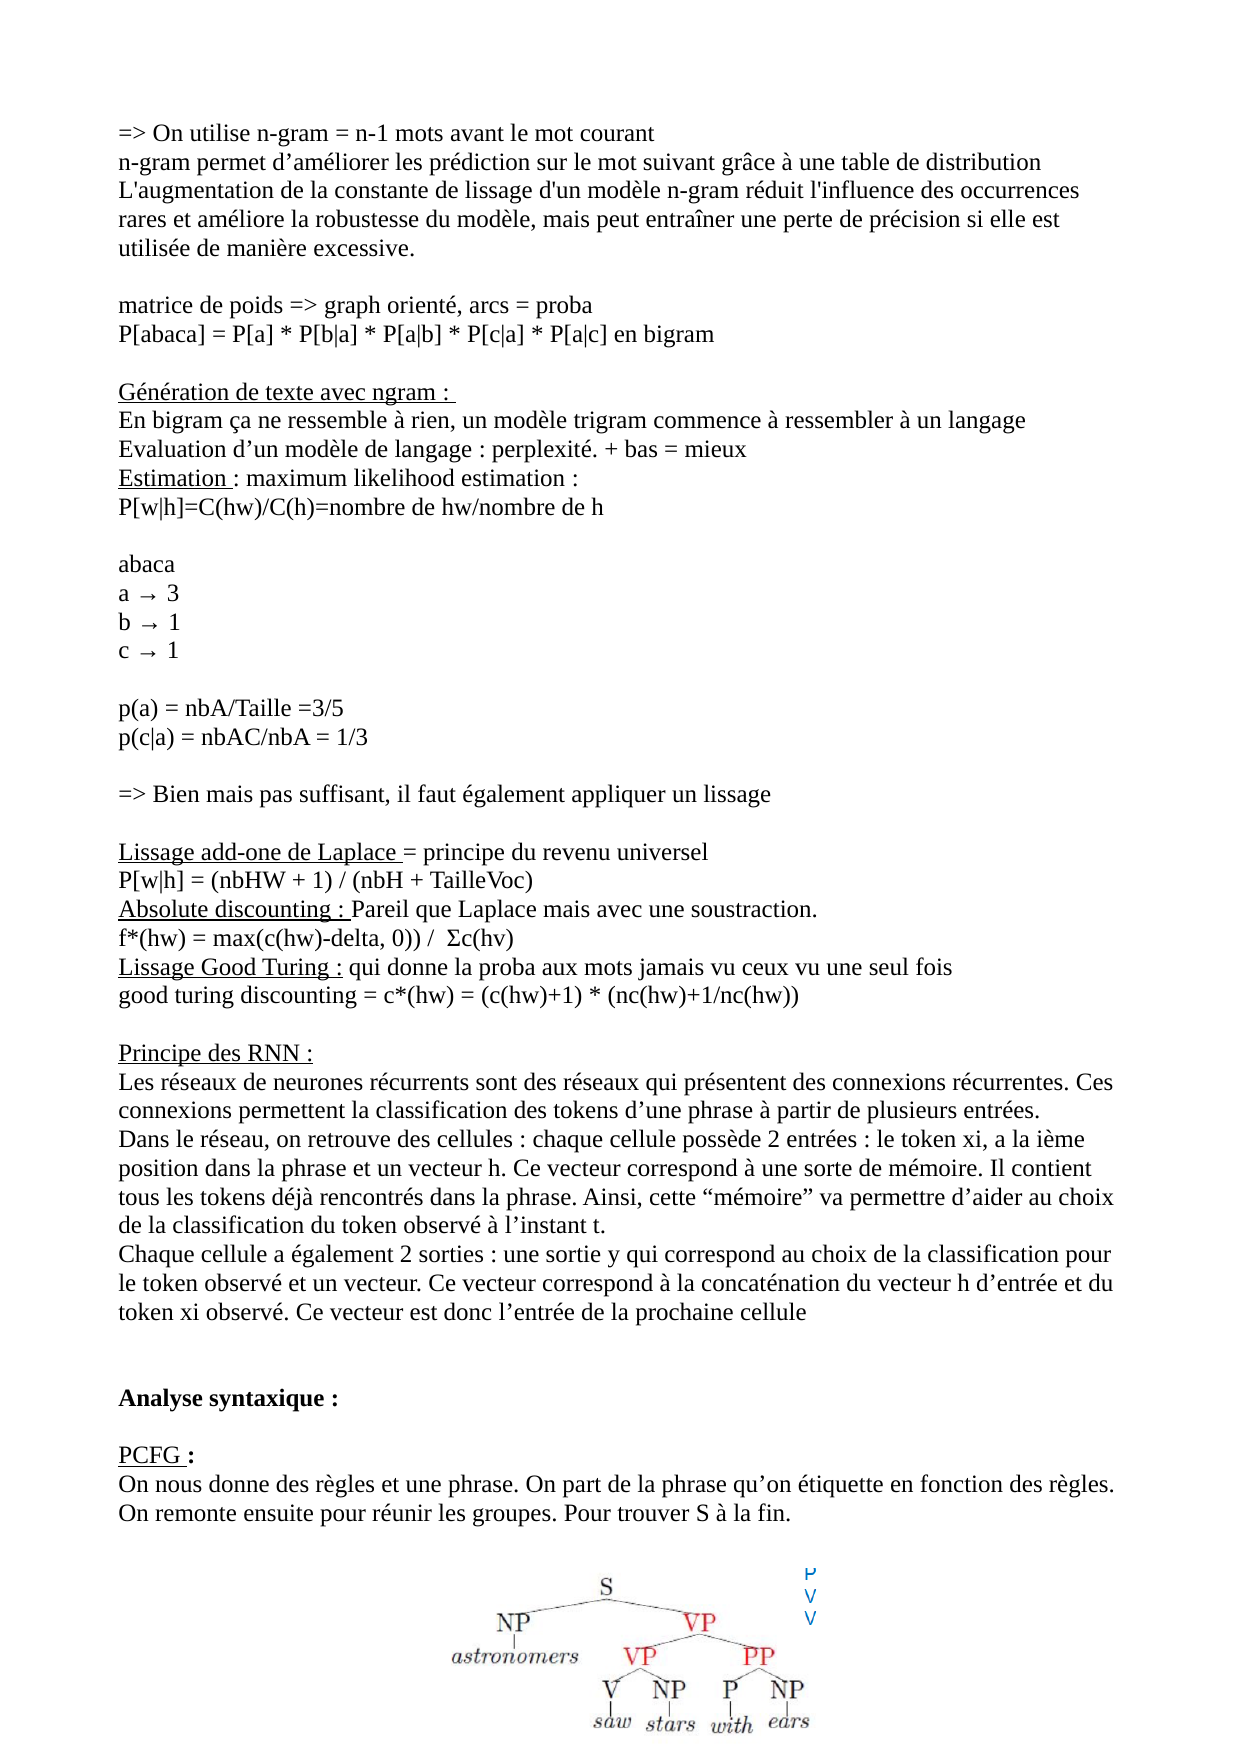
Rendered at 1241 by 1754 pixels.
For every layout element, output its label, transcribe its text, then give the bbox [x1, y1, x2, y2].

text b → 1 [118, 607, 1122, 636]
picture [450, 1568, 817, 1754]
text On nous donne des règles et une phrase. On part de la phrase qu’on étiquette en fonction des règles. [118, 1469, 1122, 1498]
text P[w|h] = (nbHW + 1) / (nbH + TailleVoc) [118, 866, 1122, 894]
text p(a) = nbA/Taille =3/5 [118, 693, 1122, 722]
text Dans le réseau, on retrouve des cellules : chaque cellule possède 2 entrées : le token xi, a la ième position dans la phrase et un vecteur h. Ce vecteur correspond à une sorte de mémoire. Il contient tous les tokens déjà rencontrés dans la phrase. Ainsi, cette “mémoire” va permettre d’aider au choix de la classification du token observé à l’instant t. [118, 1124, 1122, 1239]
text => On utilise n-gram = n-1 mots avant le mot courant [118, 118, 1122, 147]
text => Bien mais pas suffisant, il faut également appliquer un lissage [118, 779, 1122, 808]
text c → 1 [118, 636, 1122, 664]
text Principe des RNN : [118, 1038, 1122, 1067]
text p(c|a) = nbAC/nbA = 1/3 [118, 722, 1122, 751]
text Estimation : maximum likelihood estimation : [118, 463, 1122, 492]
text Evaluation d’un modèle de langage : perplexité. + bas = mieux [118, 434, 1122, 463]
text On remonte ensuite pour réunir les groupes. Pour trouver S à la fin. [118, 1498, 1122, 1527]
text matrice de poids => graph orienté, arcs = proba [118, 291, 1122, 319]
text P[w|h]=C(hw)/C(h)=nombre de hw/nombre de h [118, 492, 1122, 521]
text f*(hw) = max(c(hw)-delta, 0)) / Σc(hv) [118, 923, 1122, 952]
text L'augmentation de la constante de lissage d'un modèle n-gram réduit l'influence des occurrences rares et améliore la robustesse du modèle, mais peut entraîner une perte de précision si elle est utilisée de manière excessive. [118, 176, 1122, 262]
text abaca [118, 549, 1122, 578]
text P[abaca] = P[a] * P[b|a] * P[a|b] * P[c|a] * P[a|c] en bigram [118, 319, 1122, 348]
text a → 3 [118, 578, 1122, 607]
text Génération de texte avec ngram : [118, 377, 1122, 406]
text Analyse syntaxique : [118, 1383, 1122, 1412]
text n-gram permet d’améliorer les prédiction sur le mot suivant grâce à une table de distribution [118, 147, 1122, 176]
text Lissage Good Turing : qui donne la proba aux mots jamais vu ceux vu une seul fois [118, 952, 1122, 981]
text Les réseaux de neurones récurrents sont des réseaux qui présentent des connexions récurrentes. Ces connexions permettent la classification des tokens d’une phrase à partir de plusieurs entrées. [118, 1067, 1122, 1124]
text Lissage add-one de Laplace = principe du revenu universel [118, 837, 1122, 866]
text Absolute discounting : Pareil que Laplace mais avec une soustraction. [118, 894, 1122, 923]
text En bigram ça ne ressemble à rien, un modèle trigram commence à ressembler à un langage [118, 406, 1122, 434]
text Chaque cellule a également 2 sorties : une sortie y qui correspond au choix de la classification pour le token observé et un vecteur. Ce vecteur correspond à la concaténation du vecteur h d’entrée et du token xi observé. Ce vecteur est donc l’entrée de la prochaine cellule [118, 1239, 1122, 1326]
text PCFG : [118, 1441, 1122, 1469]
text good turing discounting = c*(hw) = (c(hw)+1) * (nc(hw)+1/nc(hw)) [118, 981, 1122, 1009]
